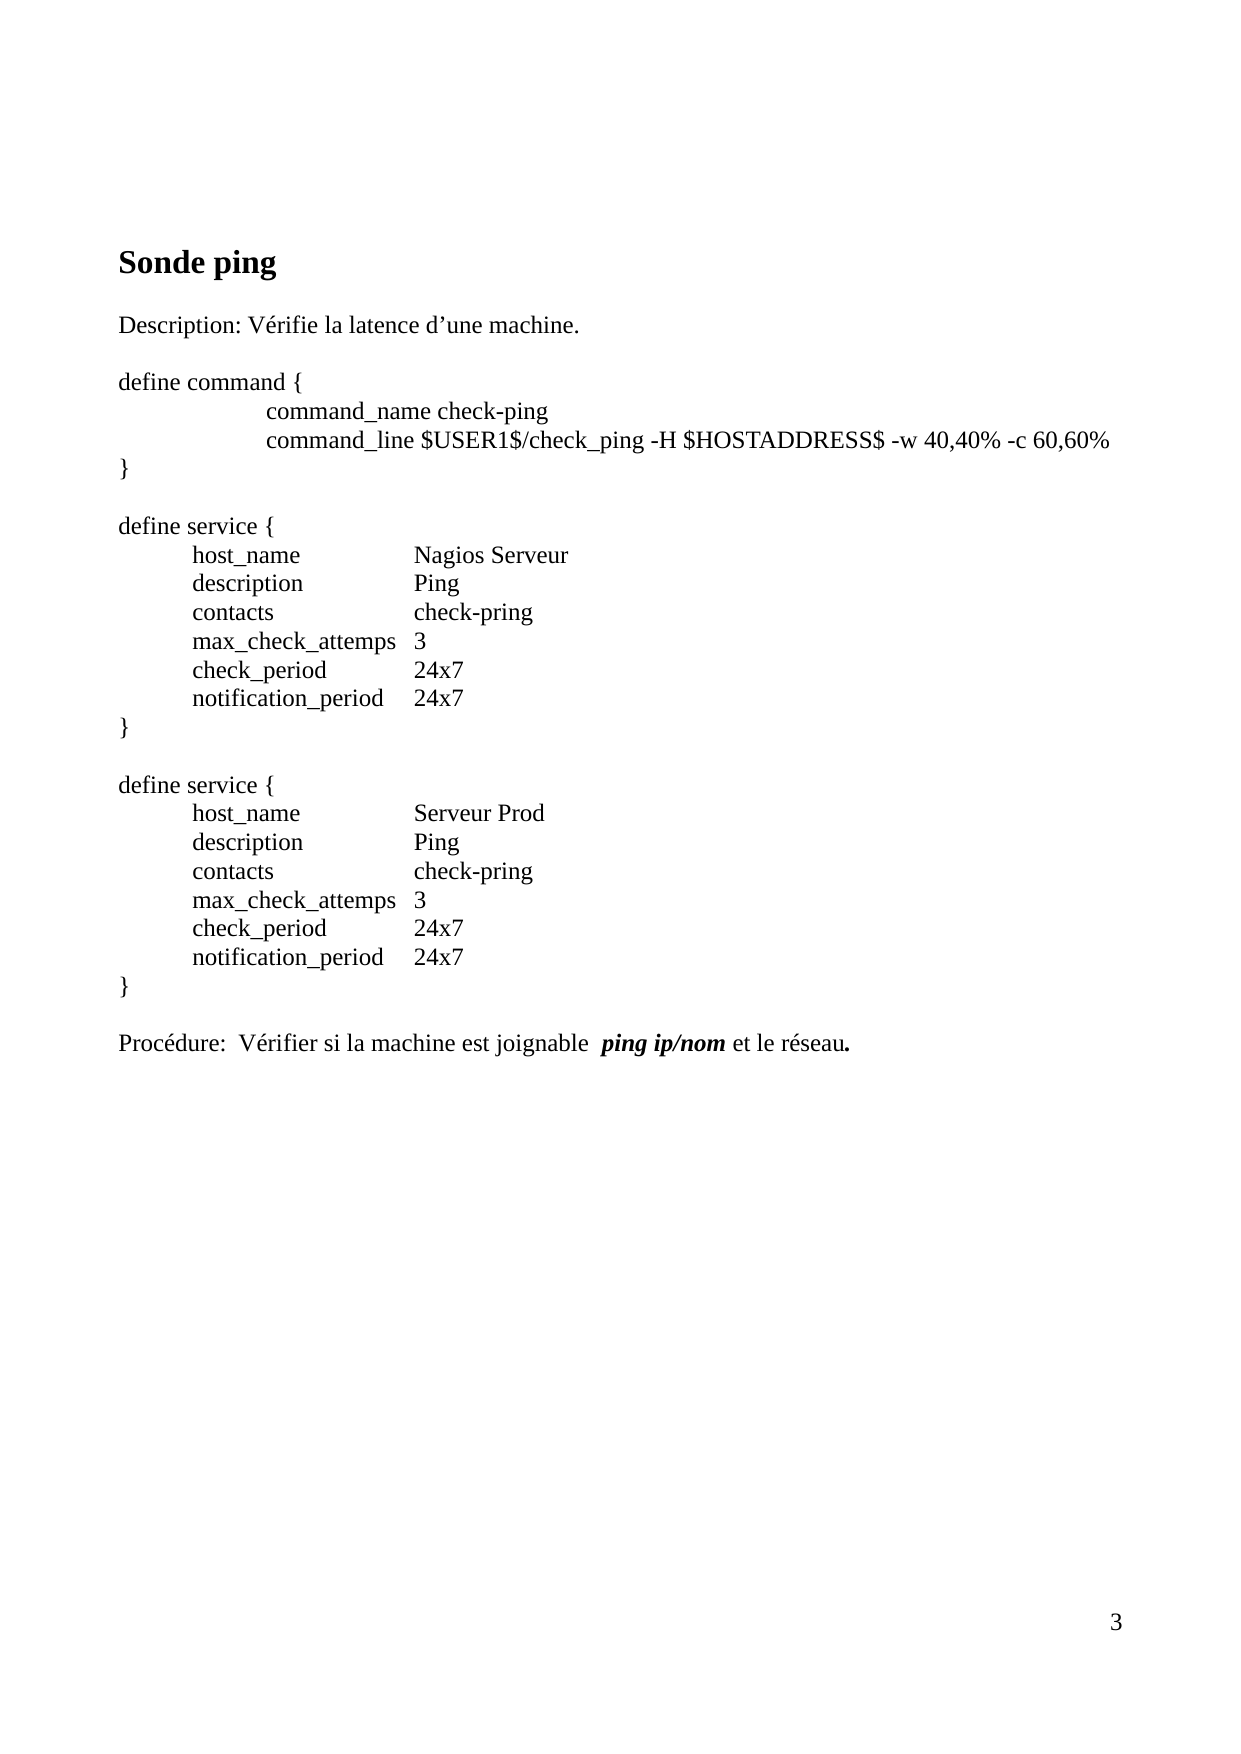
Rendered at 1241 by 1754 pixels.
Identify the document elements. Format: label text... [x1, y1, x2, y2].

text define command { [118, 367, 1122, 396]
text Sonde ping [118, 243, 1122, 281]
text contacts check-pring [118, 597, 1122, 626]
text define service { [118, 770, 1122, 798]
text description Ping [118, 827, 1122, 856]
text host_name Nagios Serveur [118, 540, 1122, 568]
text } [118, 971, 1122, 1000]
text check_period 24x7 [118, 655, 1122, 683]
text description Ping [118, 568, 1122, 597]
text host_name Serveur Prod [118, 798, 1122, 827]
text contacts check-pring [118, 856, 1122, 885]
text } [118, 453, 1122, 482]
text notification_period 24x7 [118, 942, 1122, 971]
text Procédure: Vérifier si la machine est joignable ping ip/nom et le réseau. [118, 1028, 1122, 1057]
text } [118, 712, 1122, 741]
text max_check_attemps 3 [118, 626, 1122, 655]
text max_check_attemps 3 [118, 885, 1122, 913]
text Description: Vérifie la latence d’une machine. [118, 310, 1122, 338]
text notification_period 24x7 [118, 683, 1122, 712]
text command_name check-ping [118, 396, 1122, 425]
text define service { [118, 511, 1122, 540]
text check_period 24x7 [118, 913, 1122, 942]
text command_line $USER1$/check_ping -H $HOSTADDRESS$ -w 40,40% -c 60,60% [118, 425, 1122, 453]
